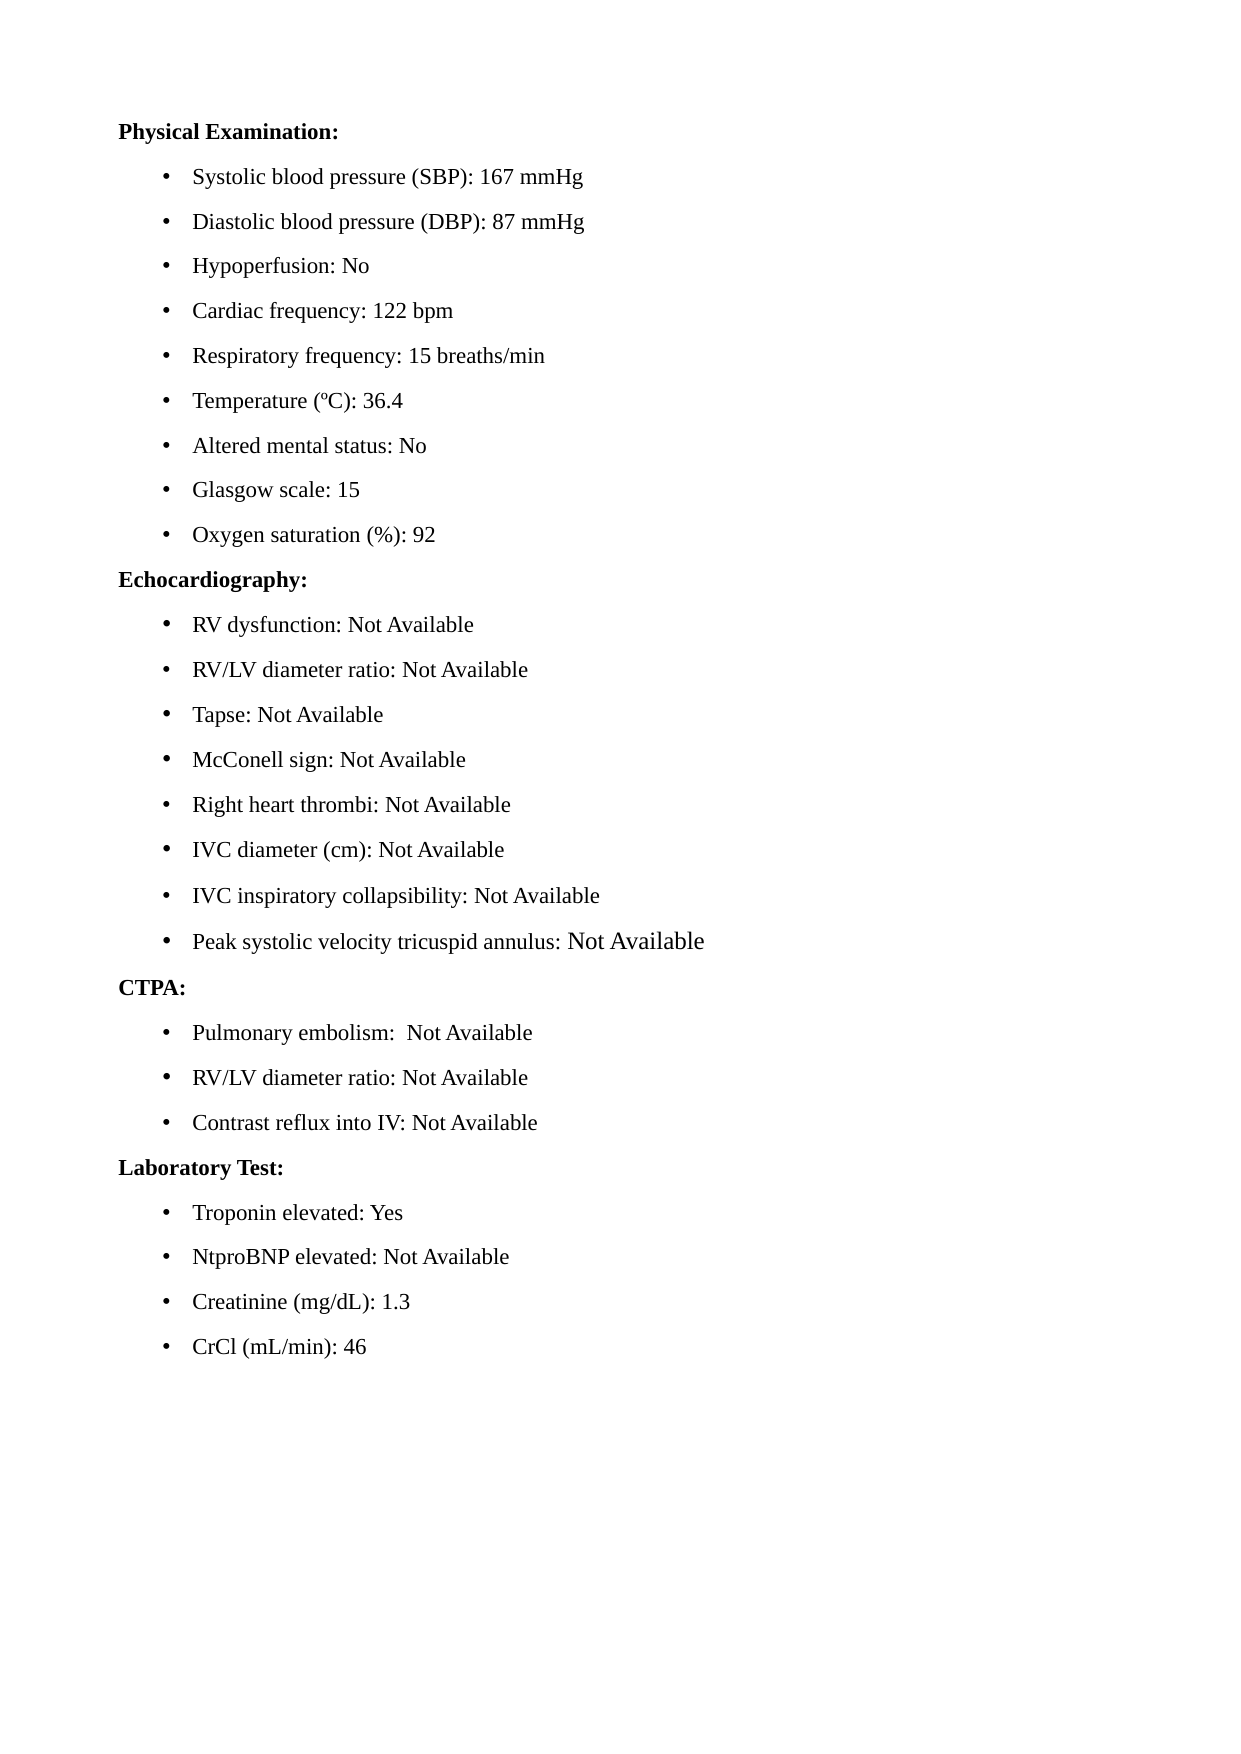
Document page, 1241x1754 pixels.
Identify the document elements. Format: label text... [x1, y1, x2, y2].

list IVC inspiratory collapsibility: Not Available [162, 882, 1122, 908]
list Troponin elevated: Yes [162, 1198, 1122, 1225]
list NtproBNP elevated: Not Available [162, 1243, 1122, 1270]
list Right heart thrombi: Not Available [162, 792, 1122, 818]
text Laboratory Test: [118, 1154, 1122, 1180]
text CTPA: [118, 974, 1122, 1000]
text Physical Examination: [118, 118, 1122, 144]
list Temperature (ºC): 36.4 [162, 387, 1122, 413]
list Contrast reflux into IV: Not Available [162, 1109, 1122, 1135]
list IVC diameter (cm): Not Available [162, 836, 1122, 863]
list RV/LV diameter ratio: Not Available [162, 656, 1122, 682]
list Systolic blood pressure (SBP): 167 mmHg [162, 163, 1122, 189]
list Diastolic blood pressure (DBP): 87 mmHg [162, 208, 1122, 234]
list Altered mental status: No [162, 432, 1122, 458]
list Creatinine (mg/dL): 1.3 [162, 1288, 1122, 1314]
list Glasgow scale: 15 [162, 476, 1122, 503]
list Oxygen saturation (%): 92 [162, 521, 1122, 548]
list RV dysfunction: Not Available [162, 611, 1122, 638]
list Tapse: Not Available [162, 701, 1122, 728]
list Cardiac frequency: 122 bpm [162, 297, 1122, 324]
list Pulmonary embolism: Not Available [162, 1019, 1122, 1045]
list Peak systolic velocity tricuspid annulus: Not Available [162, 926, 1122, 955]
list CrCl (mL/min): 46 [162, 1333, 1122, 1359]
list McConell sign: Not Available [162, 746, 1122, 773]
text Echocardiography: [118, 566, 1122, 592]
list RV/LV diameter ratio: Not Available [162, 1064, 1122, 1090]
list Hypoperfusion: No [162, 252, 1122, 279]
list Respiratory frequency: 15 breaths/min [162, 342, 1122, 368]
